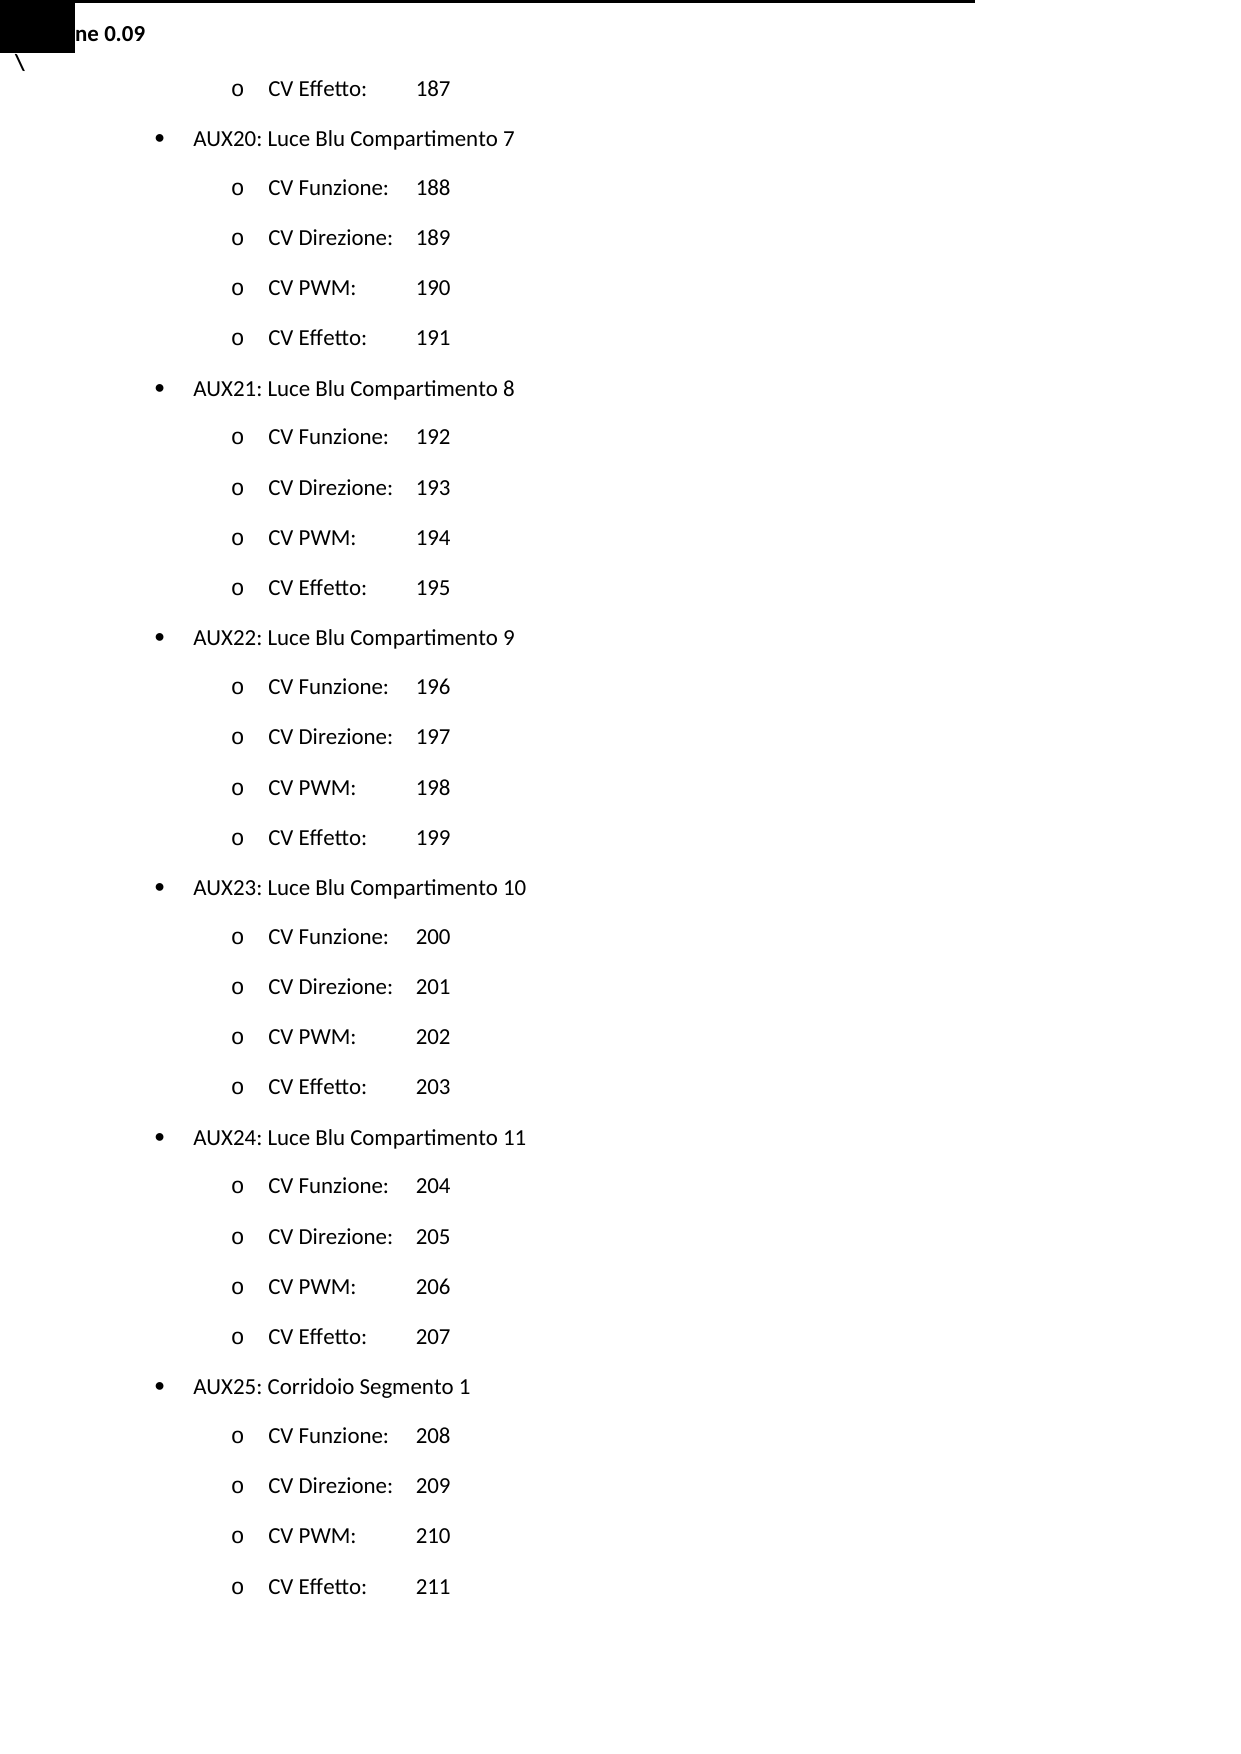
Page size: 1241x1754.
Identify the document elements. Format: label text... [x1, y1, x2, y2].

list CV Funzione: 208 [231, 1421, 1122, 1450]
list CV Funzione: 204 [231, 1172, 1122, 1201]
list CV Direzione: 193 [231, 473, 1122, 502]
list AUX21: Luce Blu Compartimento 8 [156, 374, 1122, 402]
list CV PWM: 202 [231, 1022, 1122, 1051]
list CV PWM: 194 [231, 523, 1122, 552]
list CV PWM: 198 [231, 773, 1122, 802]
list CV Effetto: 203 [231, 1072, 1122, 1102]
list CV Effetto: 195 [231, 573, 1122, 602]
list AUX23: Luce Blu Compartimento 10 [156, 873, 1122, 901]
list CV Funzione: 192 [231, 422, 1122, 452]
list CV Direzione: 189 [231, 223, 1122, 252]
list CV PWM: 190 [231, 273, 1122, 302]
list CV Effetto: 191 [231, 323, 1122, 353]
list CV Direzione: 201 [231, 972, 1122, 1001]
list CV Funzione: 188 [231, 173, 1122, 202]
list CV Funzione: 196 [231, 672, 1122, 701]
list CV Effetto: 211 [231, 1572, 1122, 1601]
list CV PWM: 206 [231, 1272, 1122, 1301]
list CV Direzione: 209 [231, 1471, 1122, 1501]
list CV Effetto: 207 [231, 1322, 1122, 1351]
list CV Funzione: 200 [231, 922, 1122, 951]
list AUX24: Luce Blu Compartimento 11 [156, 1123, 1122, 1151]
list CV Effetto: 187 [231, 74, 1122, 103]
list CV PWM: 210 [231, 1522, 1122, 1551]
list CV Direzione: 205 [231, 1222, 1122, 1251]
list AUX25: Corridoio Segmento 1 [156, 1372, 1122, 1400]
list AUX22: Luce Blu Compartimento 9 [156, 623, 1122, 651]
list CV Direzione: 197 [231, 722, 1122, 752]
list AUX20: Luce Blu Compartimento 7 [156, 124, 1122, 152]
list CV Effetto: 199 [231, 823, 1122, 852]
